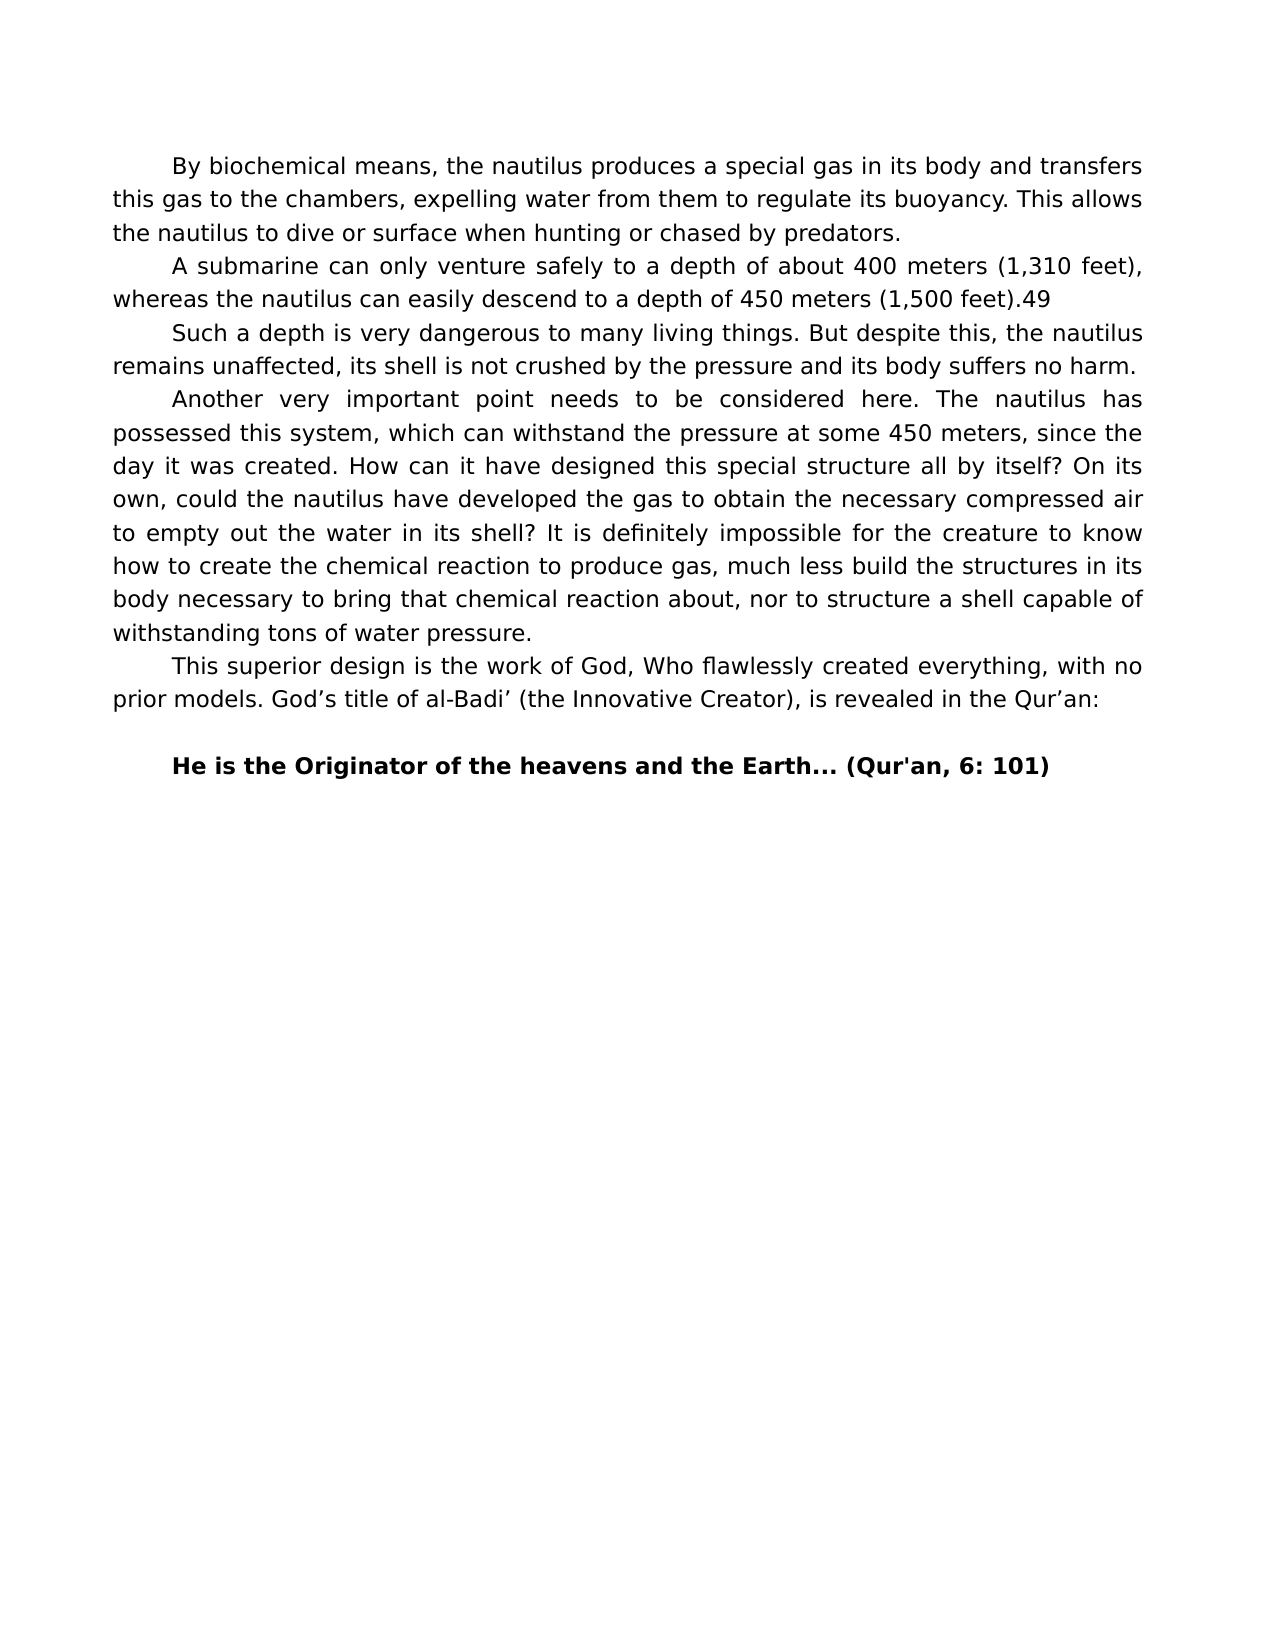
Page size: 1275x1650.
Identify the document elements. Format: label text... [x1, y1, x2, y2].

text A submarine can only venture safely to a depth of about 400 meters (1,310 feet), whereas the nautilus can easily descend to a depth of 450 meters (1,500 feet).49 [112, 248, 1145, 314]
text By biochemical means, the nautilus produces a special gas in its body and transfers this gas to the chambers, expelling water from them to regulate its buoyancy. This allows the nautilus to dive or surface when hunting or chased by predators. [112, 148, 1145, 248]
text This superior design is the work of God, Who flawlessly created everything, with no prior models. God’s title of al-Badi’ (the Innovative Creator), is revealed in the Qur’an: [112, 648, 1145, 714]
text Another very important point needs to be considered here. The nautilus has possessed this system, which can withstand the pressure at some 450 meters, since the day it was created. How can it have designed this special structure all by itself? On its own, could the nautilus have developed the gas to obtain the necessary compressed air to empty out the water in its shell? It is definitely impossible for the creature to know how to create the chemical reaction to produce gas, much less build the structures in its body necessary to bring that chemical reaction about, nor to structure a shell capable of withstanding tons of water pressure. [112, 381, 1145, 648]
text Such a depth is very dangerous to many living things. But despite this, the nautilus remains unaffected, its shell is not crushed by the pressure and its body suffers no harm. [112, 314, 1145, 381]
text He is the Originator of the heavens and the Earth... (Qur'an, 6: 101) [112, 748, 1145, 781]
